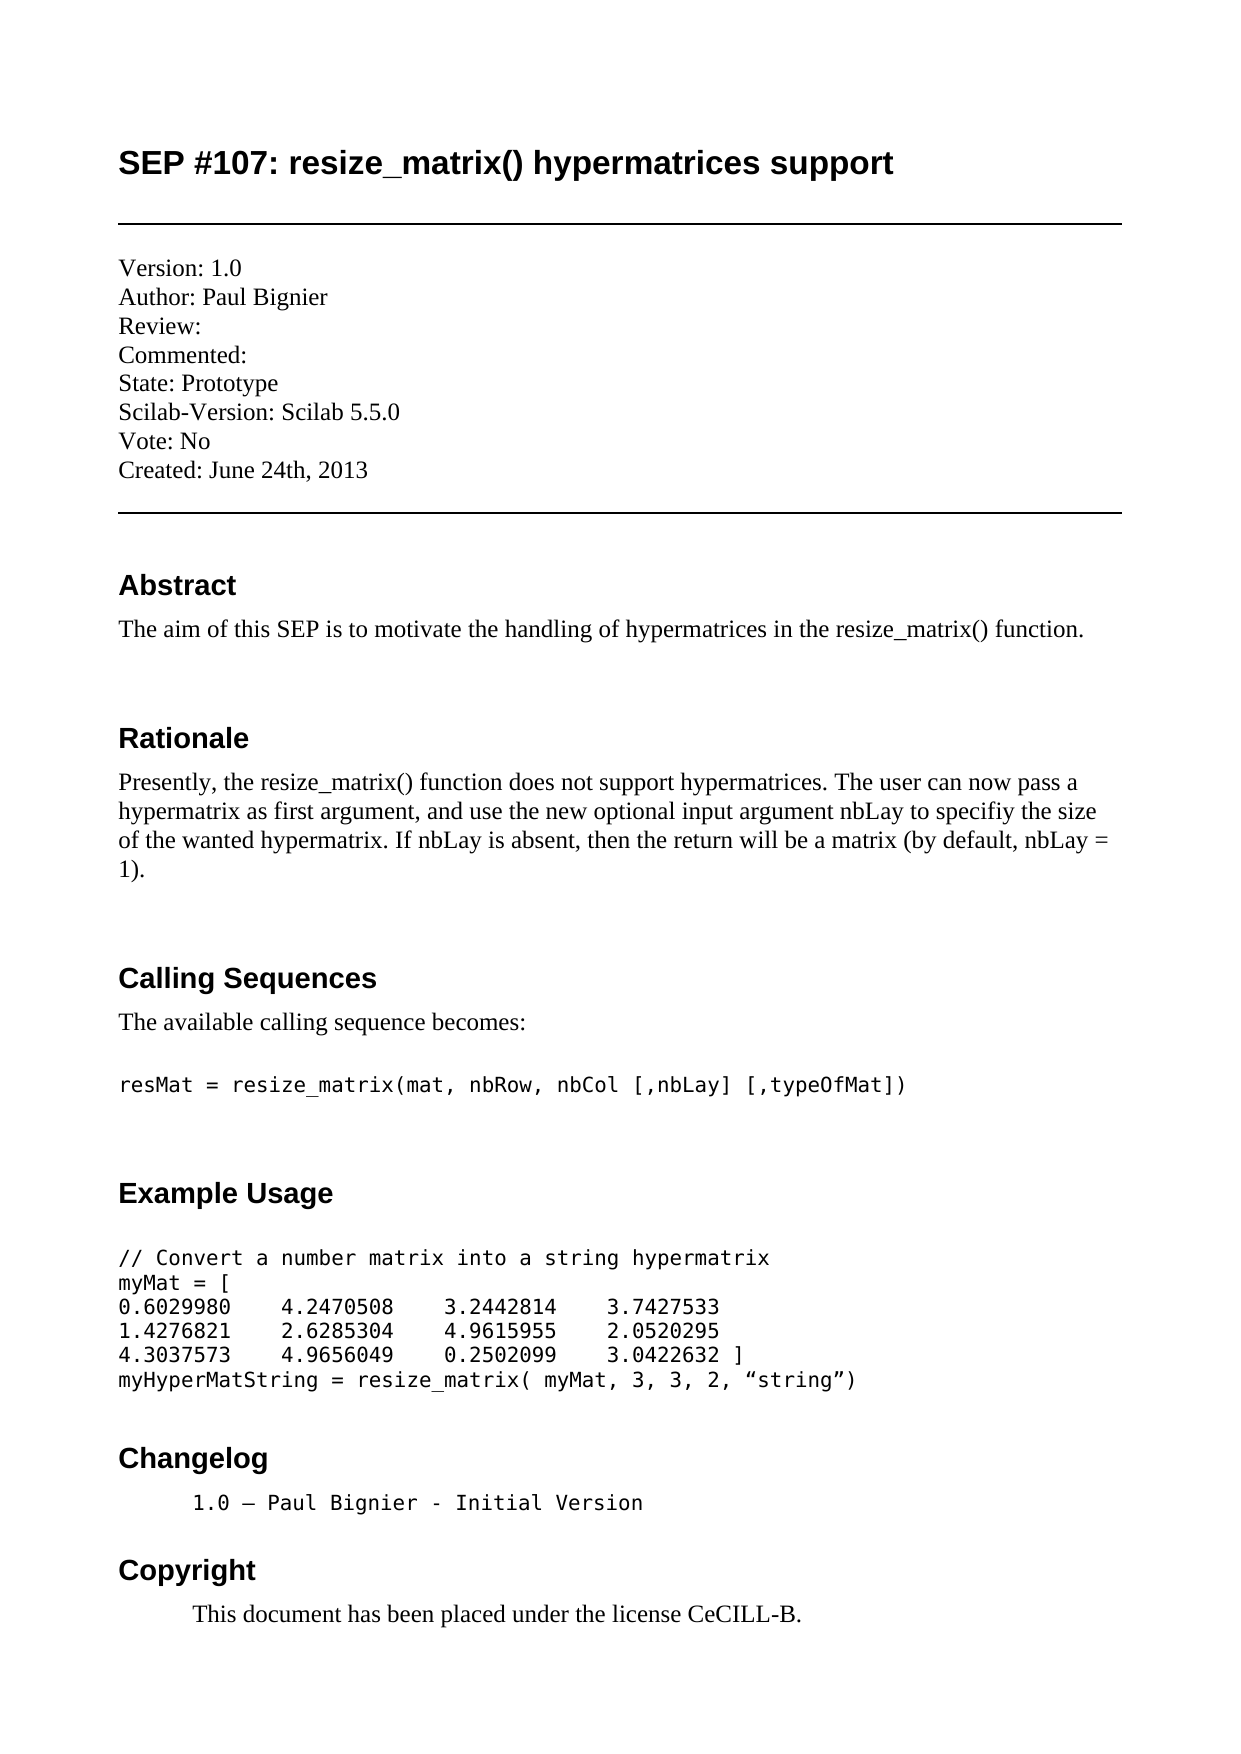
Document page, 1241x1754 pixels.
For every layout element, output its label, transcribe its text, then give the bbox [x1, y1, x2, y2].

subtitle Changelog [118, 1441, 1122, 1474]
text Commented: [118, 340, 1122, 368]
text // Convert a number matrix into a string hypermatrix [118, 1246, 1122, 1271]
text Version: 1.0 [118, 253, 1122, 282]
text 0.6029980 4.2470508 3.2442814 3.7427533 [118, 1295, 1122, 1319]
text resMat = resize_matrix(mat, nbRow, nbCol [,nbLay] [,typeOfMat]) [118, 1073, 1122, 1097]
text Vote: No [118, 426, 1122, 455]
subtitle SEP #107: resize_matrix() hypermatrices support [118, 143, 1122, 182]
text 1.0 – Paul Bignier - Initial Version [118, 1487, 1122, 1516]
text State: Prototype [118, 368, 1122, 397]
text Created: June 24th, 2013 [118, 455, 1122, 483]
text 4.3037573 4.9656049 0.2502099 3.0422632 ] [118, 1343, 1122, 1368]
text Presently, the resize_matrix() function does not support hypermatrices. The user can now pass a hypermatrix as first argument, and use the new optional input argument nbLay to specifiy the size of the wanted hypermatrix. If nbLay is absent, then the return will be a matrix (by default, nbLay = 1). [118, 767, 1122, 882]
subtitle Calling Sequences [118, 961, 1122, 994]
subtitle Copyright [118, 1553, 1122, 1587]
text The available calling sequence becomes:﻿ [118, 1007, 1122, 1036]
text myMat = [ [118, 1271, 1122, 1295]
text Review: [118, 311, 1122, 340]
subtitle Example Usage [118, 1176, 1122, 1209]
subtitle Abstract [118, 568, 1122, 601]
text Author: Paul Bignier [118, 282, 1122, 311]
text This document has been placed under the license CeCILL-B. [118, 1599, 1122, 1628]
subtitle Rationale [118, 721, 1122, 755]
text Scilab-Version: Scilab 5.5.0 [118, 397, 1122, 426]
text 1.4276821 2.6285304 4.9615955 2.0520295 [118, 1319, 1122, 1343]
text myHyperMatString = resize_matrix( myMat, 3, 3, 2, “string”) [118, 1368, 1122, 1392]
text The aim of this SEP is to motivate the handling of hypermatrices in the resize_matrix() function. [118, 614, 1122, 643]
